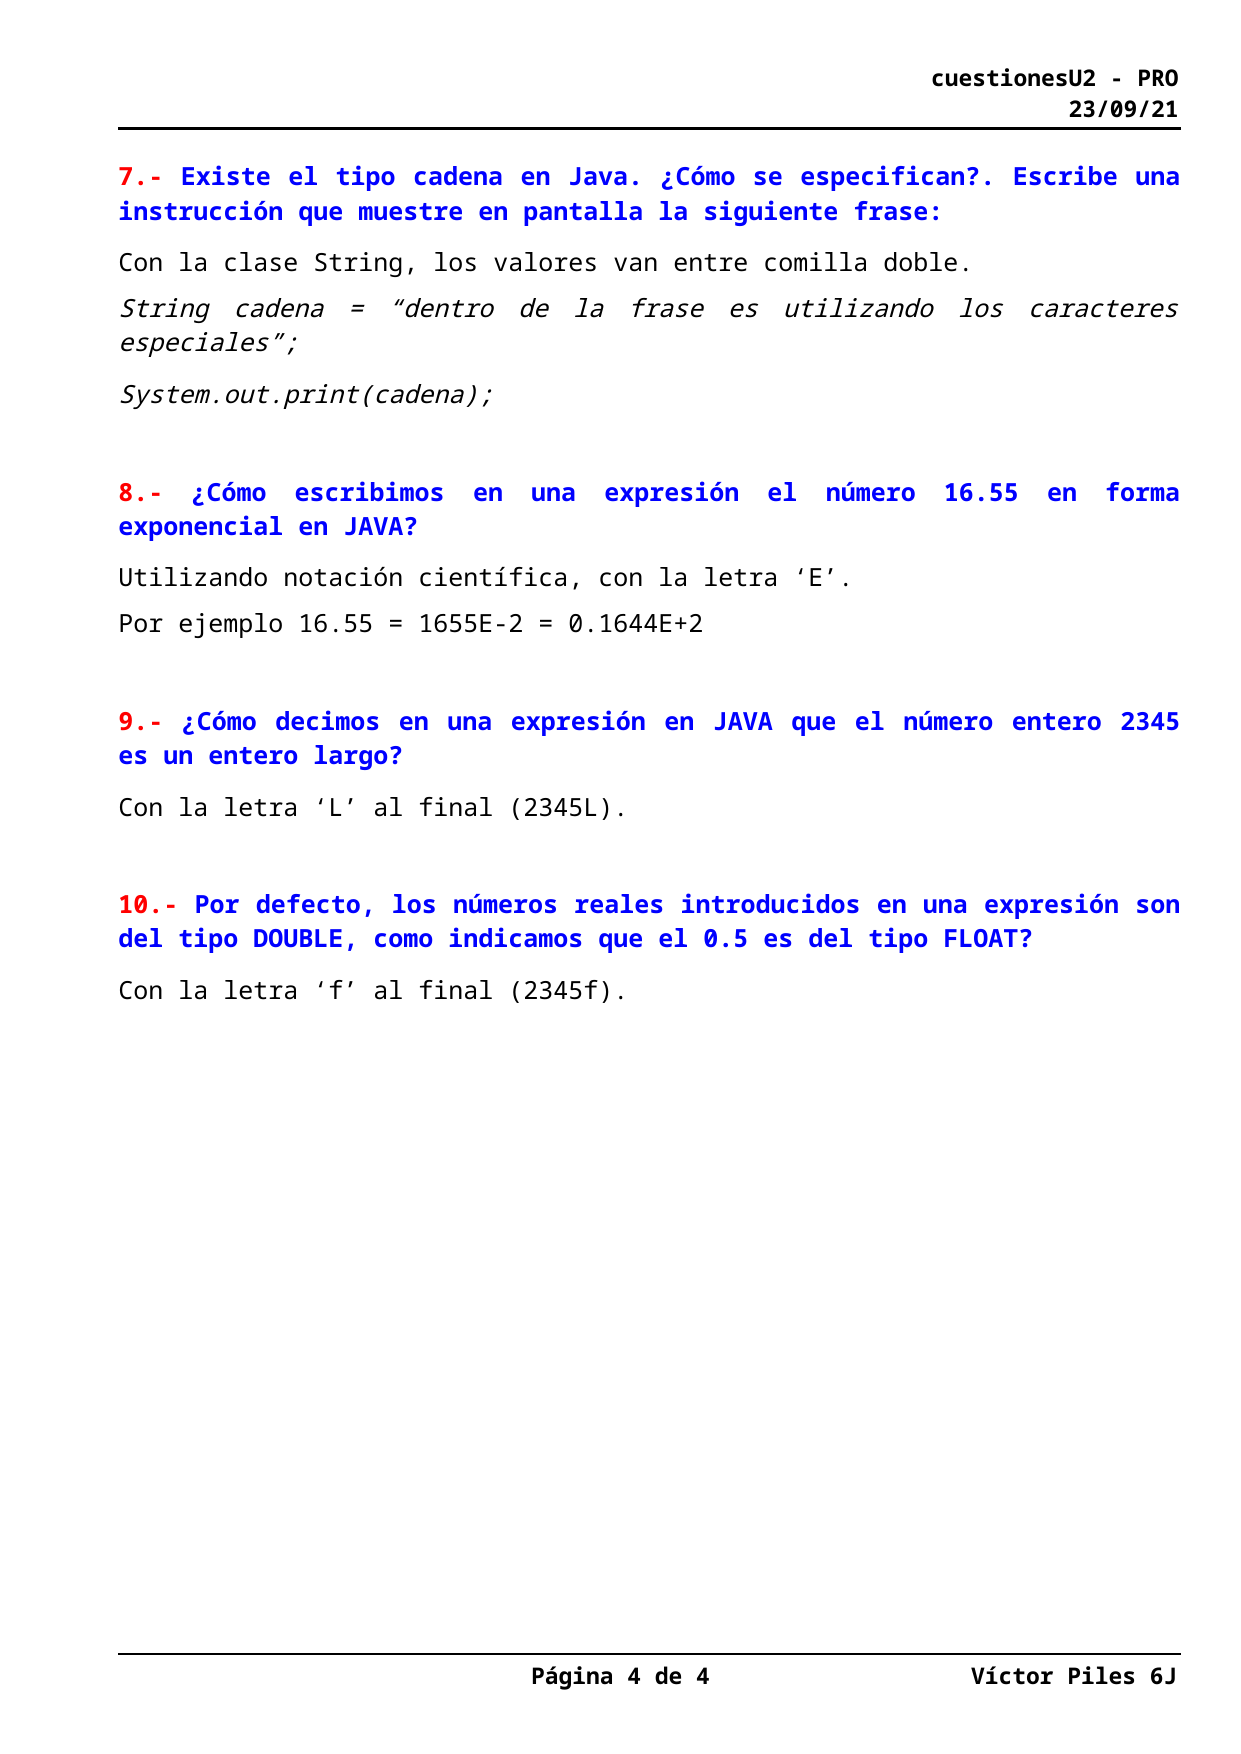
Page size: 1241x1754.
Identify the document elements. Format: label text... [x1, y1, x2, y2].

text 8.- ¿Cómo escribimos en una expresión el número 16.55 en forma exponencial en JAVA? [118, 474, 1181, 542]
text String cadena = “dentro de la frase es utilizando los caracteres especiales”; [118, 291, 1181, 359]
text Por ejemplo 16.55 = 1655E-2 = 0.1644E+2 [118, 606, 1181, 640]
text Con la letra ‘L’ al final (2345L). [118, 789, 1181, 823]
text 9.- ¿Cómo decimos en una expresión en JAVA que el número entero 2345 es un entero largo? [118, 703, 1181, 772]
text 10.- Por defecto, los números reales introducidos en una expresión son del tipo DOUBLE, como indicamos que el 0.5 es del tipo FLOAT? [118, 887, 1181, 955]
text 7.- Existe el tipo cadena en Java. ¿Cómo se especifican?. Escribe una instrucción que muestre en pantalla la siguiente frase: [118, 159, 1181, 227]
text Con la clase String, los valores van entre comilla doble. [118, 245, 1181, 279]
text System.out.print(cadena); [118, 377, 1181, 411]
text Con la letra ‘f’ al final (2345f). [118, 973, 1181, 1007]
text Utilizando notación científica, con la letra ‘E’. [118, 560, 1181, 594]
